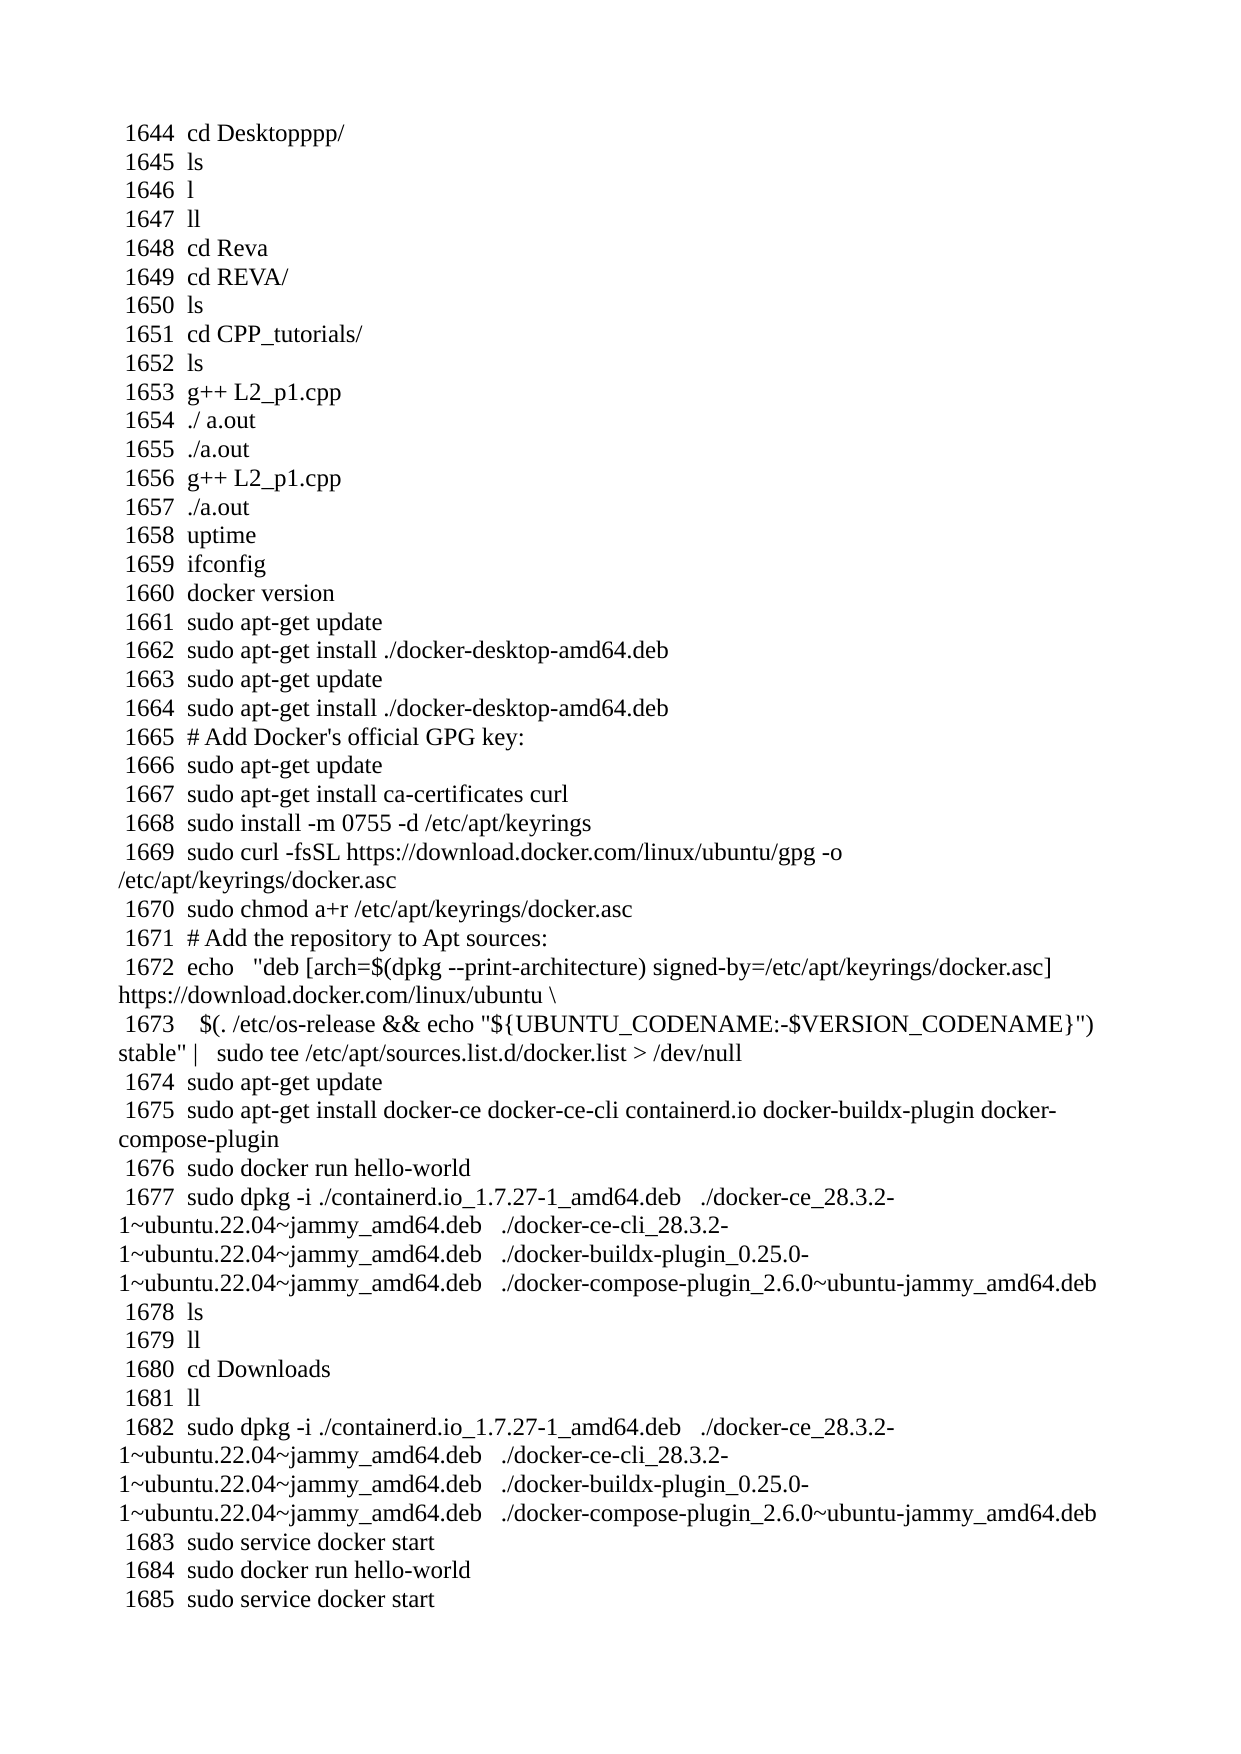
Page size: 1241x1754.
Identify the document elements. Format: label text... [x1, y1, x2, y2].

text 1661 sudo apt-get update [118, 607, 1122, 636]
text 1676 sudo docker run hello-world [118, 1153, 1122, 1182]
text 1654 ./ a.out [118, 406, 1122, 434]
text 1662 sudo apt-get install ./docker-desktop-amd64.deb [118, 636, 1122, 664]
text 1660 docker version [118, 578, 1122, 607]
text 1665 # Add Docker's official GPG key: [118, 722, 1122, 751]
text 1674 sudo apt-get update [118, 1067, 1122, 1096]
text 1671 # Add the repository to Apt sources: [118, 923, 1122, 952]
text 1672 echo "deb [arch=$(dpkg --print-architecture) signed-by=/etc/apt/keyrings/docker.asc] https://download.docker.com/linux/ubuntu \ [118, 952, 1122, 1009]
text 1673 $(. /etc/os-release && echo "${UBUNTU_CODENAME:-$VERSION_CODENAME}") stable" | sudo tee /etc/apt/sources.list.d/docker.list > /dev/null [118, 1009, 1122, 1067]
text 1655 ./a.out [118, 434, 1122, 463]
text 1670 sudo chmod a+r /etc/apt/keyrings/docker.asc [118, 894, 1122, 923]
text 1666 sudo apt-get update [118, 751, 1122, 779]
text 1646 l [118, 176, 1122, 204]
text 1668 sudo install -m 0755 -d /etc/apt/keyrings [118, 808, 1122, 837]
text 1658 uptime [118, 521, 1122, 549]
text 1682 sudo dpkg -i ./containerd.io_1.7.27-1_amd64.deb ./docker-ce_28.3.2-1~ubuntu.22.04~jammy_amd64.deb ./docker-ce-cli_28.3.2-1~ubuntu.22.04~jammy_amd64.deb ./docker-buildx-plugin_0.25.0-1~ubuntu.22.04~jammy_amd64.deb ./docker-compose-plugin_2.6.0~ubuntu-jammy_amd64.deb [118, 1412, 1122, 1527]
text 1678 ls [118, 1297, 1122, 1326]
text 1664 sudo apt-get install ./docker-desktop-amd64.deb [118, 693, 1122, 722]
text 1651 cd CPP_tutorials/ [118, 319, 1122, 348]
text 1677 sudo dpkg -i ./containerd.io_1.7.27-1_amd64.deb ./docker-ce_28.3.2-1~ubuntu.22.04~jammy_amd64.deb ./docker-ce-cli_28.3.2-1~ubuntu.22.04~jammy_amd64.deb ./docker-buildx-plugin_0.25.0-1~ubuntu.22.04~jammy_amd64.deb ./docker-compose-plugin_2.6.0~ubuntu-jammy_amd64.deb [118, 1182, 1122, 1297]
text 1647 ll [118, 204, 1122, 233]
text 1683 sudo service docker start [118, 1527, 1122, 1556]
text 1663 sudo apt-get update [118, 664, 1122, 693]
text 1667 sudo apt-get install ca-certificates curl [118, 779, 1122, 808]
text 1681 ll [118, 1383, 1122, 1412]
text 1649 cd REVA/ [118, 262, 1122, 291]
text 1648 cd Reva [118, 233, 1122, 262]
text 1650 ls [118, 291, 1122, 319]
text 1669 sudo curl -fsSL https://download.docker.com/linux/ubuntu/gpg -o /etc/apt/keyrings/docker.asc [118, 837, 1122, 894]
text 1679 ll [118, 1326, 1122, 1354]
text 1684 sudo docker run hello-world [118, 1556, 1122, 1584]
text 1680 cd Downloads [118, 1354, 1122, 1383]
text 1657 ./a.out [118, 492, 1122, 521]
text 1644 cd Desktopppp/ [118, 118, 1122, 147]
text 1652 ls [118, 348, 1122, 377]
text 1685 sudo service docker start [118, 1584, 1122, 1613]
text 1675 sudo apt-get install docker-ce docker-ce-cli containerd.io docker-buildx-plugin docker-compose-plugin [118, 1096, 1122, 1153]
text 1645 ls [118, 147, 1122, 176]
text 1656 g++ L2_p1.cpp [118, 463, 1122, 492]
text 1653 g++ L2_p1.cpp [118, 377, 1122, 406]
text 1659 ifconfig [118, 549, 1122, 578]
